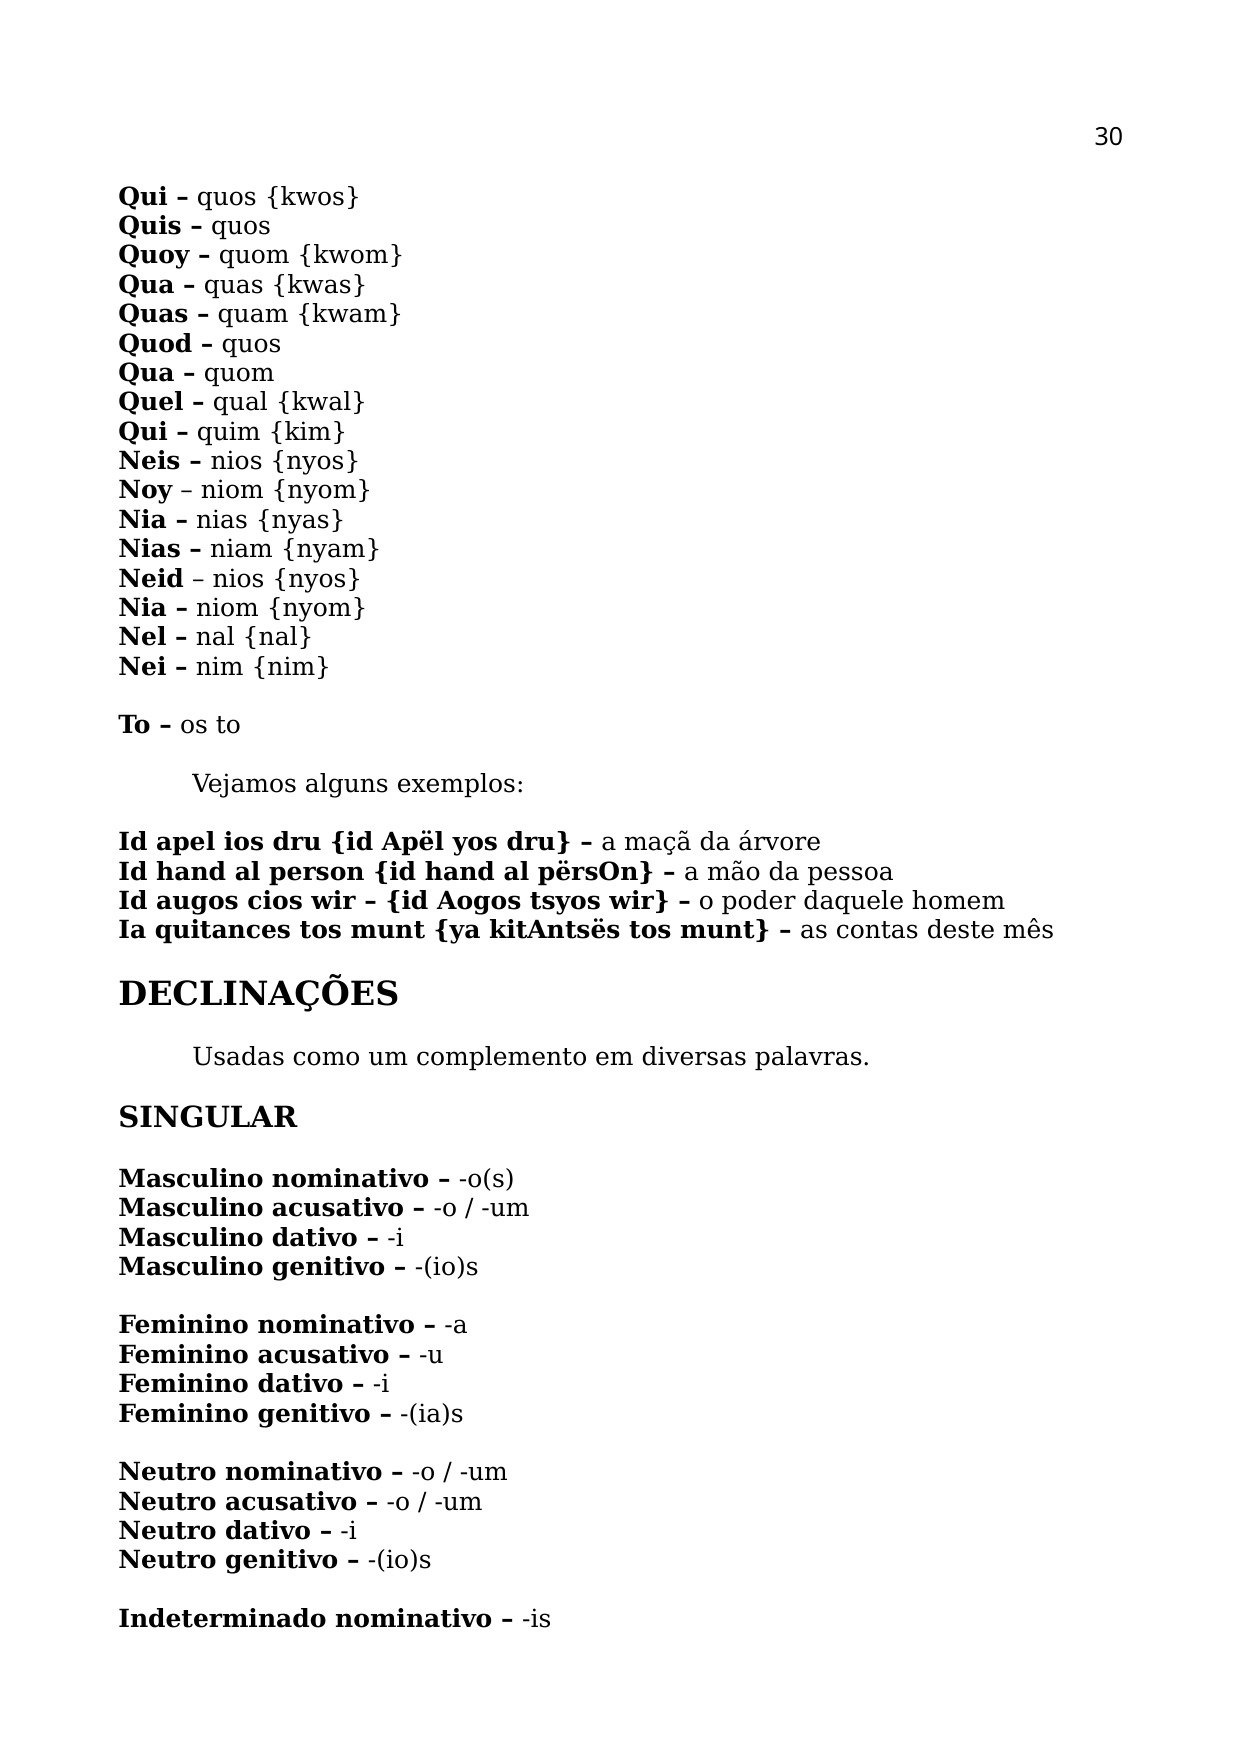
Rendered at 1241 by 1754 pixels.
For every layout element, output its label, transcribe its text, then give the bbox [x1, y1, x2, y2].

text Qua – quom [118, 358, 1123, 387]
text Ia quitances tos munt {ya kitAntsës tos munt} – as contas deste mês [118, 915, 1123, 944]
text Neutro dativo – -i [118, 1516, 1123, 1545]
text Feminino genitivo – -(ia)s [118, 1399, 1123, 1428]
subtitle DECLINAÇÕES [118, 974, 1123, 1013]
text Neutro acusativo – -o / -um [118, 1487, 1123, 1516]
text Vejamos alguns exemplos: [118, 769, 1123, 798]
text Id augos cios wir – {id Aogos tsyos wir} – o poder daquele homem [118, 886, 1123, 915]
text Feminino nominativo – -a [118, 1311, 1123, 1340]
text Quod – quos [118, 328, 1123, 358]
text Nia – nias {nyas} [118, 505, 1123, 534]
text Masculino genitivo – -(io)s [118, 1252, 1123, 1281]
text Nei – nim {nim} [118, 652, 1123, 681]
text Quis – quos [118, 211, 1123, 240]
text Id hand al person {id hand al përsOn} – a mão da pessoa [118, 856, 1123, 886]
text Id apel ios dru {id Apël yos dru} – a maçã da árvore [118, 827, 1123, 856]
text Masculino acusativo – -o / -um [118, 1193, 1123, 1223]
text Nias – niam {nyam} [118, 534, 1123, 563]
text Usadas como um complemento em diversas palavras. [118, 1042, 1123, 1071]
text Qui – quim {kim} [118, 417, 1123, 446]
text Quas – quam {kwam} [118, 299, 1123, 328]
text Neutro nominativo – -o / -um [118, 1457, 1123, 1487]
text To – os to [118, 710, 1123, 739]
text Neis – nios {nyos} [118, 446, 1123, 475]
text Masculino nominativo – -o(s) [118, 1164, 1123, 1193]
text Nia – niom {nyom} [118, 593, 1123, 622]
text Masculino dativo – -i [118, 1223, 1123, 1252]
text Nel – nal {nal} [118, 622, 1123, 652]
text Noy – niom {nyom} [118, 475, 1123, 505]
text Quel – qual {kwal} [118, 387, 1123, 417]
text Qua – quas {kwas} [118, 270, 1123, 299]
text Neid – nios {nyos} [118, 563, 1123, 593]
text Qui – quos {kwos} [118, 182, 1123, 211]
text Quoy – quom {kwom} [118, 240, 1123, 270]
text Feminino dativo – -i [118, 1369, 1123, 1399]
text Feminino acusativo – -u [118, 1340, 1123, 1369]
text Indeterminado nominativo – -is [118, 1604, 1123, 1633]
subtitle SINGULAR [118, 1100, 1123, 1135]
text Neutro genitivo – -(io)s [118, 1545, 1123, 1575]
